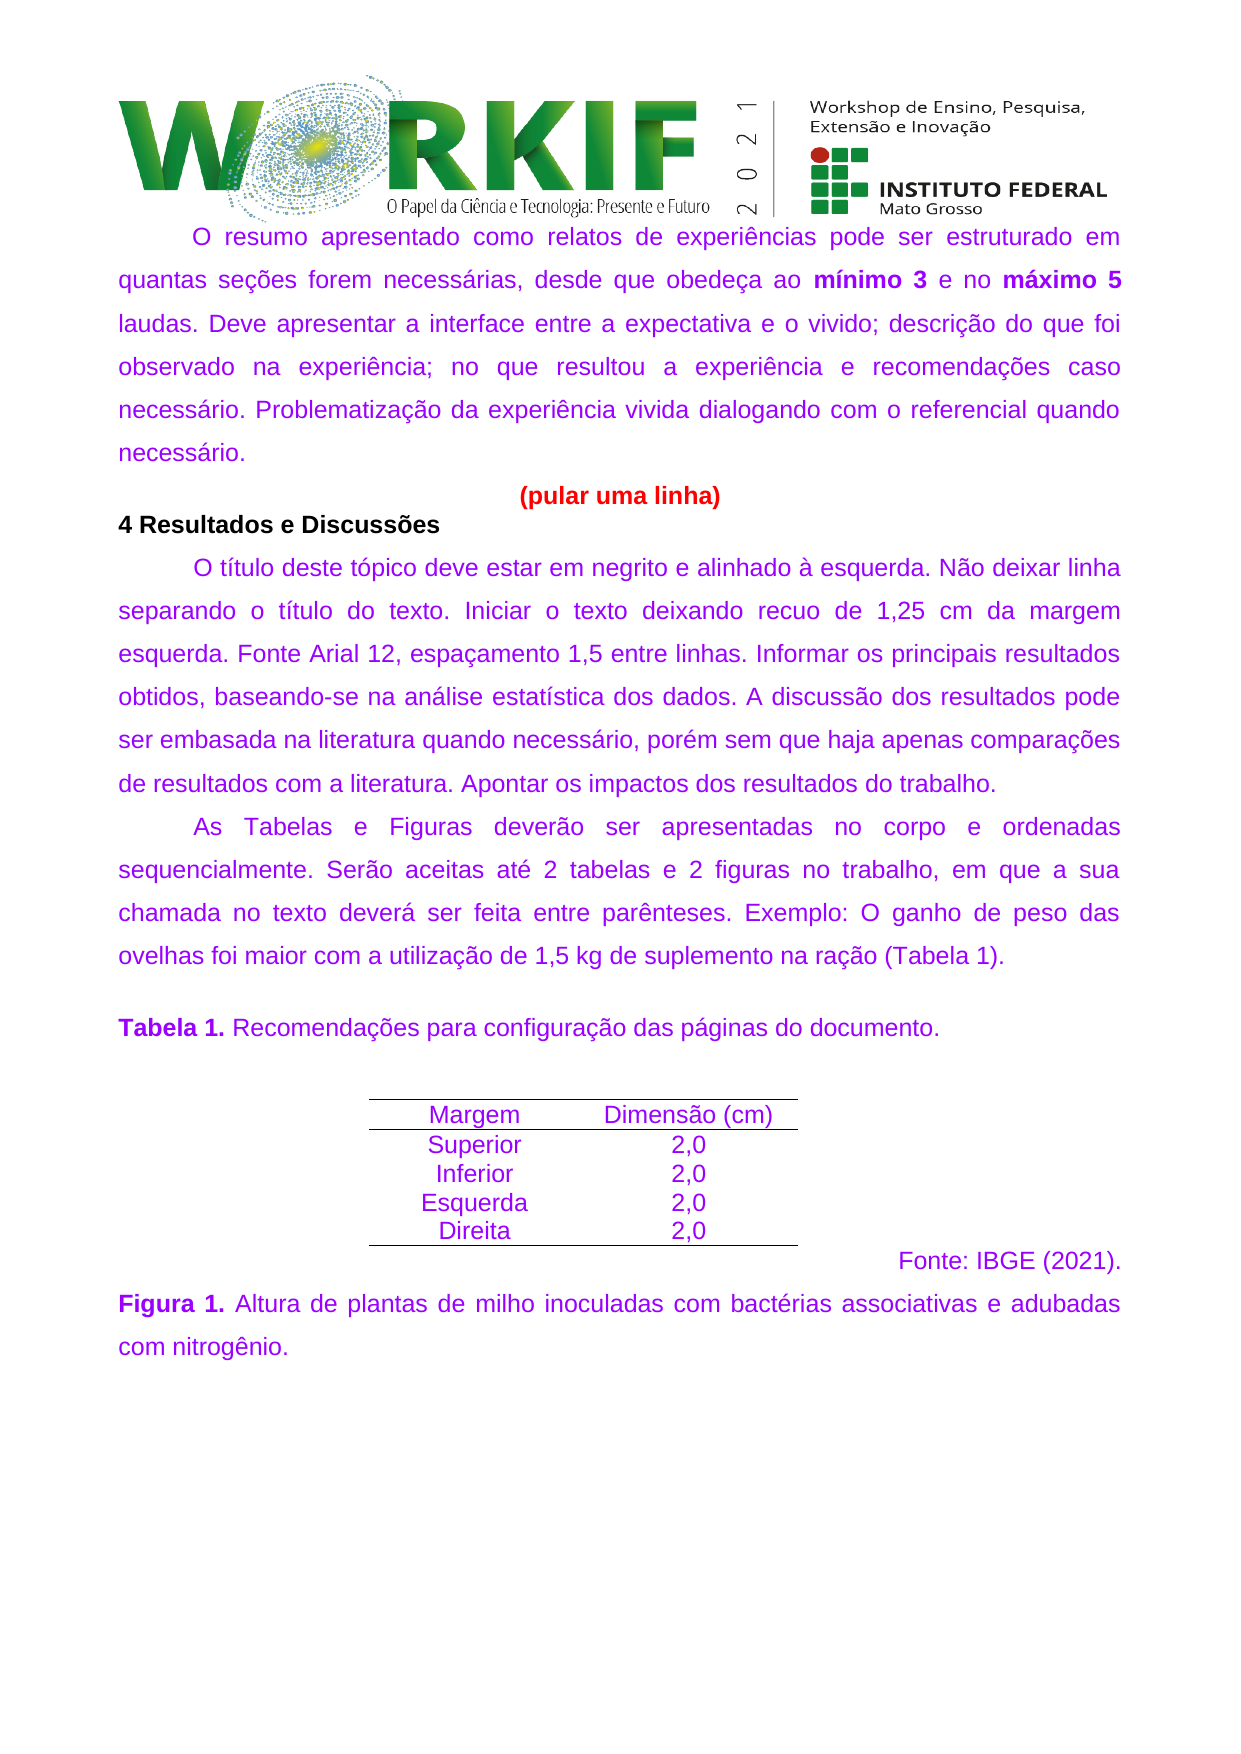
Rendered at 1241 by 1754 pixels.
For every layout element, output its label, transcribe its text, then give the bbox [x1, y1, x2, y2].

text Fonte: IBGE (2021). [118, 1246, 1122, 1275]
table_cell Inferior [369, 1159, 591, 1187]
text O resumo apresentado como relatos de experiências pode ser estruturado em quantas seções forem necessárias, desde que obedeça ao mínimo 3 e no máximo 5 laudas. Deve apresentar a interface entre a expectativa e o vivido; descrição do que foi observado na experiência; no que resultou a experiência e recomendações caso necessário. Problematização da experiência vivida dialogando com o referencial quando necessário. [118, 222, 1122, 467]
picture [118, 75, 1107, 223]
table_header Margem [369, 1100, 591, 1129]
text (pular uma linha) [118, 481, 1122, 510]
text 4 Resultados e Discussões [118, 510, 1122, 538]
table_cell 2,0 [591, 1159, 797, 1187]
table_header Dimensão (cm) [591, 1100, 797, 1129]
table_cell 2,0 [591, 1130, 797, 1159]
table_cell Esquerda [369, 1188, 591, 1216]
text Figura 1. Altura de plantas de milho inoculadas com bactérias associativas e adubadas com nitrogênio. [118, 1289, 1122, 1361]
text Tabela 1. Recomendações para configuração das páginas do documento. [118, 1013, 1122, 1042]
table_cell Direita [369, 1216, 591, 1245]
table_cell 2,0 [591, 1216, 797, 1245]
text O título deste tópico deve estar em negrito e alinhado à esquerda. Não deixar linha separando o título do texto. Iniciar o texto deixando recuo de 1,25 cm da margem esquerda. Fonte Arial 12, espaçamento 1,5 entre linhas. Informar os principais resultados obtidos, baseando-se na análise estatística dos dados. A discussão dos resultados pode ser embasada na literatura quando necessário, porém sem que haja apenas comparações de resultados com a literatura. Apontar os impactos dos resultados do trabalho. [118, 553, 1122, 797]
table_cell 2,0 [591, 1188, 797, 1216]
table_cell Superior [369, 1130, 591, 1159]
text As Tabelas e Figuras deverão ser apresentadas no corpo e ordenadas sequencialmente. Serão aceitas até 2 tabelas e 2 figuras no trabalho, em que a sua chamada no texto deverá ser feita entre parênteses. Exemplo: O ganho de peso das ovelhas foi maior com a utilização de 1,5 kg de suplemento na ração (Tabela 1). [118, 812, 1122, 970]
